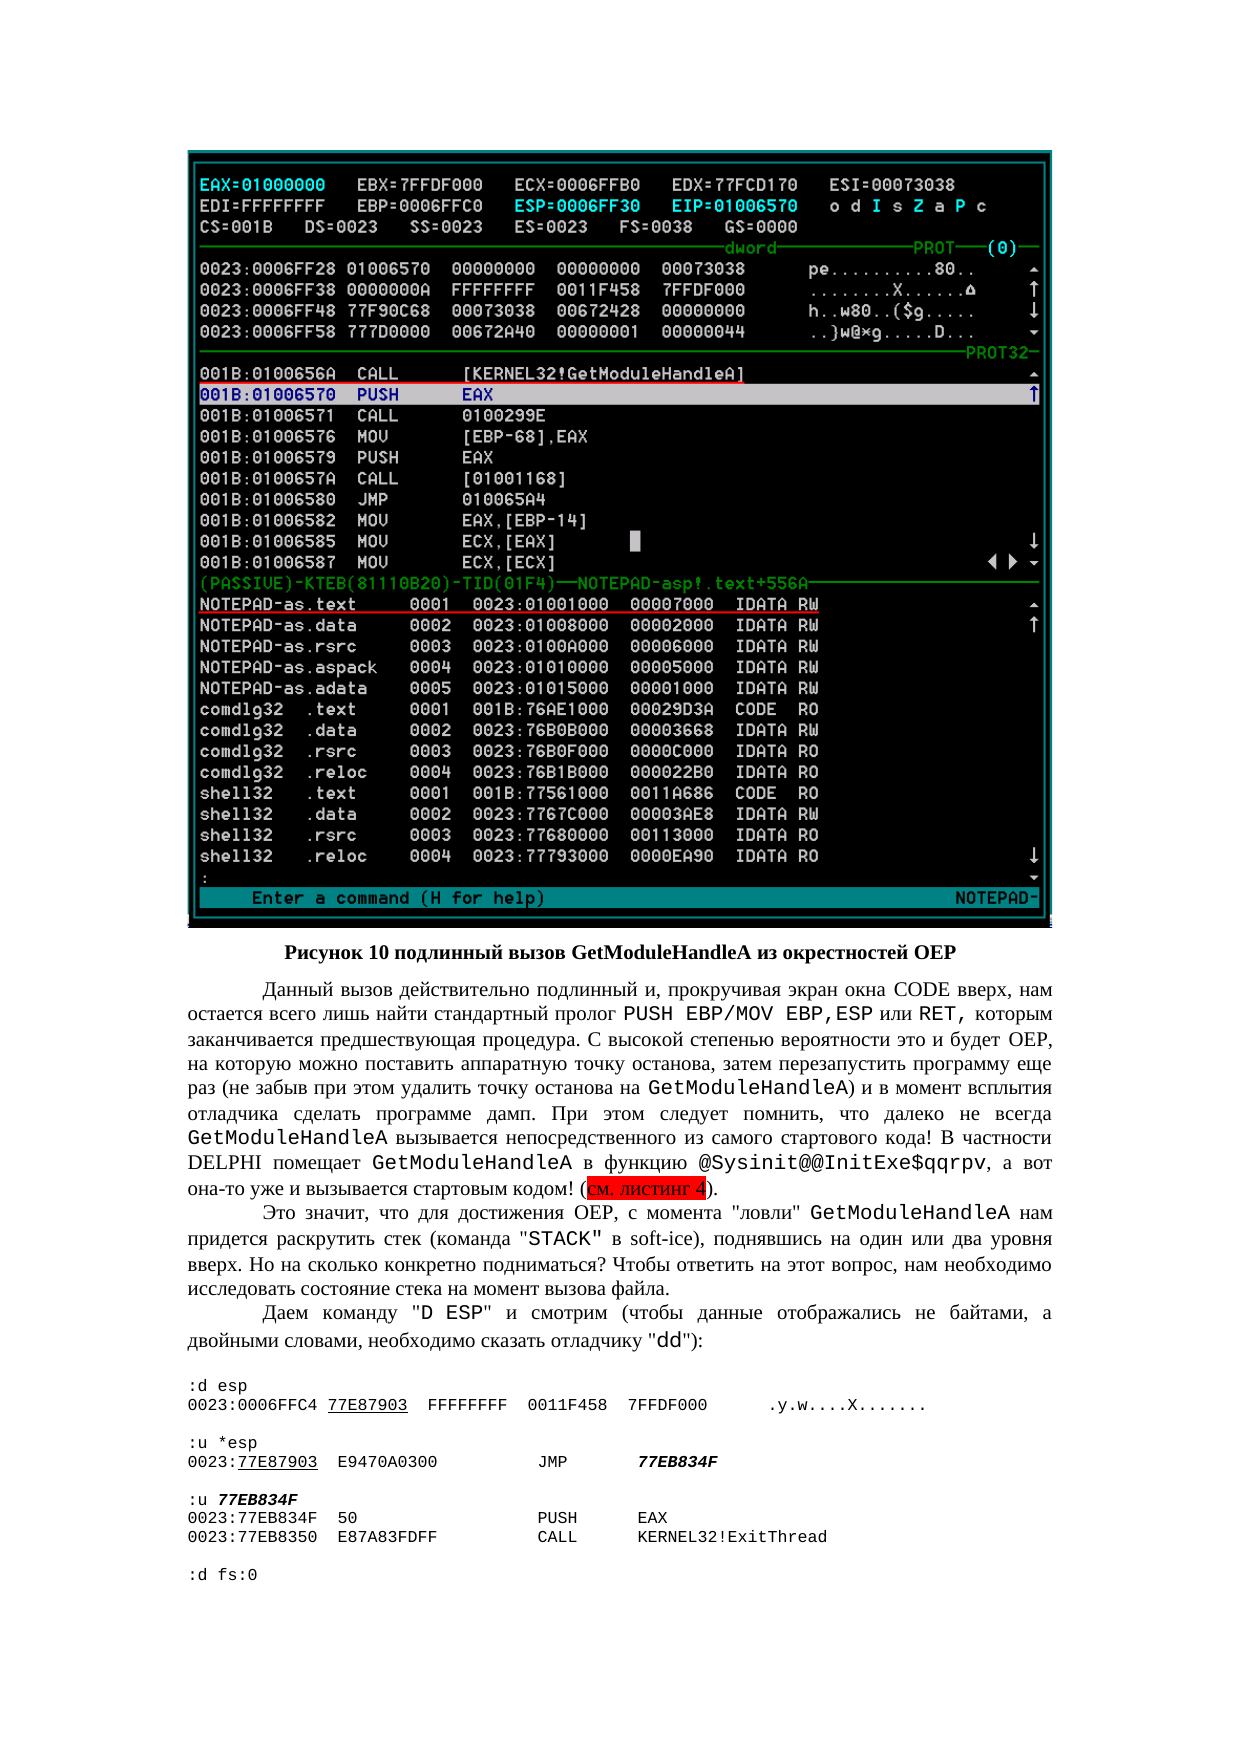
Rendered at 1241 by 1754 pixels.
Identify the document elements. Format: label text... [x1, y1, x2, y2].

picture [187, 150, 1053, 928]
text 0023:77EB834F 50 PUSH EAX [187, 1510, 1053, 1529]
text Рисунок 10 подлинный вызов GetModuleHandleA из окрестностей OEP [187, 940, 1053, 964]
text Это значит, что для достижения OEP, с момента "ловли" GetModuleHandleA нам придется раскрутить стек (команда "STACK" в soft-ice), поднявшись на один или два уровня вверх. Но на сколько конкретно подниматься? Чтобы ответить на этот вопрос, нам необходимо исследовать состояние стека на момент вызова файла. [187, 1200, 1053, 1300]
text 0023:77E87903 E9470A0300 JMP 77EB834F [187, 1453, 1053, 1472]
text 0023:77EB8350 E87A83FDFF CALL KERNEL32!ExitThread [187, 1529, 1053, 1548]
text :u 77EB834F [187, 1491, 1053, 1510]
text :d fs:0 [187, 1566, 1053, 1585]
text 0023:0006FFC4 77E87903 FFFFFFFF 0011F458 7FFDF000 .y.w....X....... [187, 1397, 1053, 1416]
text Даем команду "D ESP" и смотрим (чтобы данные отображались не байтами, а двойными словами, необходимо сказать отладчику "dd"): [187, 1300, 1053, 1354]
text :u *esp [187, 1434, 1053, 1453]
text :d esp [187, 1378, 1053, 1397]
text Данный вызов действительно подлинный и, прокручивая экран окна CODE вверх, нам остается всего лишь найти стандартный пролог PUSH EBP/MOV EBP,ESP или RET, которым заканчивается предшествующая процедура. С высокой степенью вероятности это и будет OEP, на которую можно поставить аппаратную точку останова, затем перезапустить программу еще раз (не забыв при этом удалить точку останова на GetModuleHandleA) и в момент всплытия отладчика сделать программе дамп. При этом следует помнить, что далеко не всегда GetModuleHandleA вызывается непосредственного из самого стартового кода! В частности DELPHI помещает GetModuleHandleA в функцию @Sysinit@@InitExe$qqrpv, а вот она-то уже и вызывается стартовым кодом! (см. листинг 4). [187, 977, 1053, 1200]
